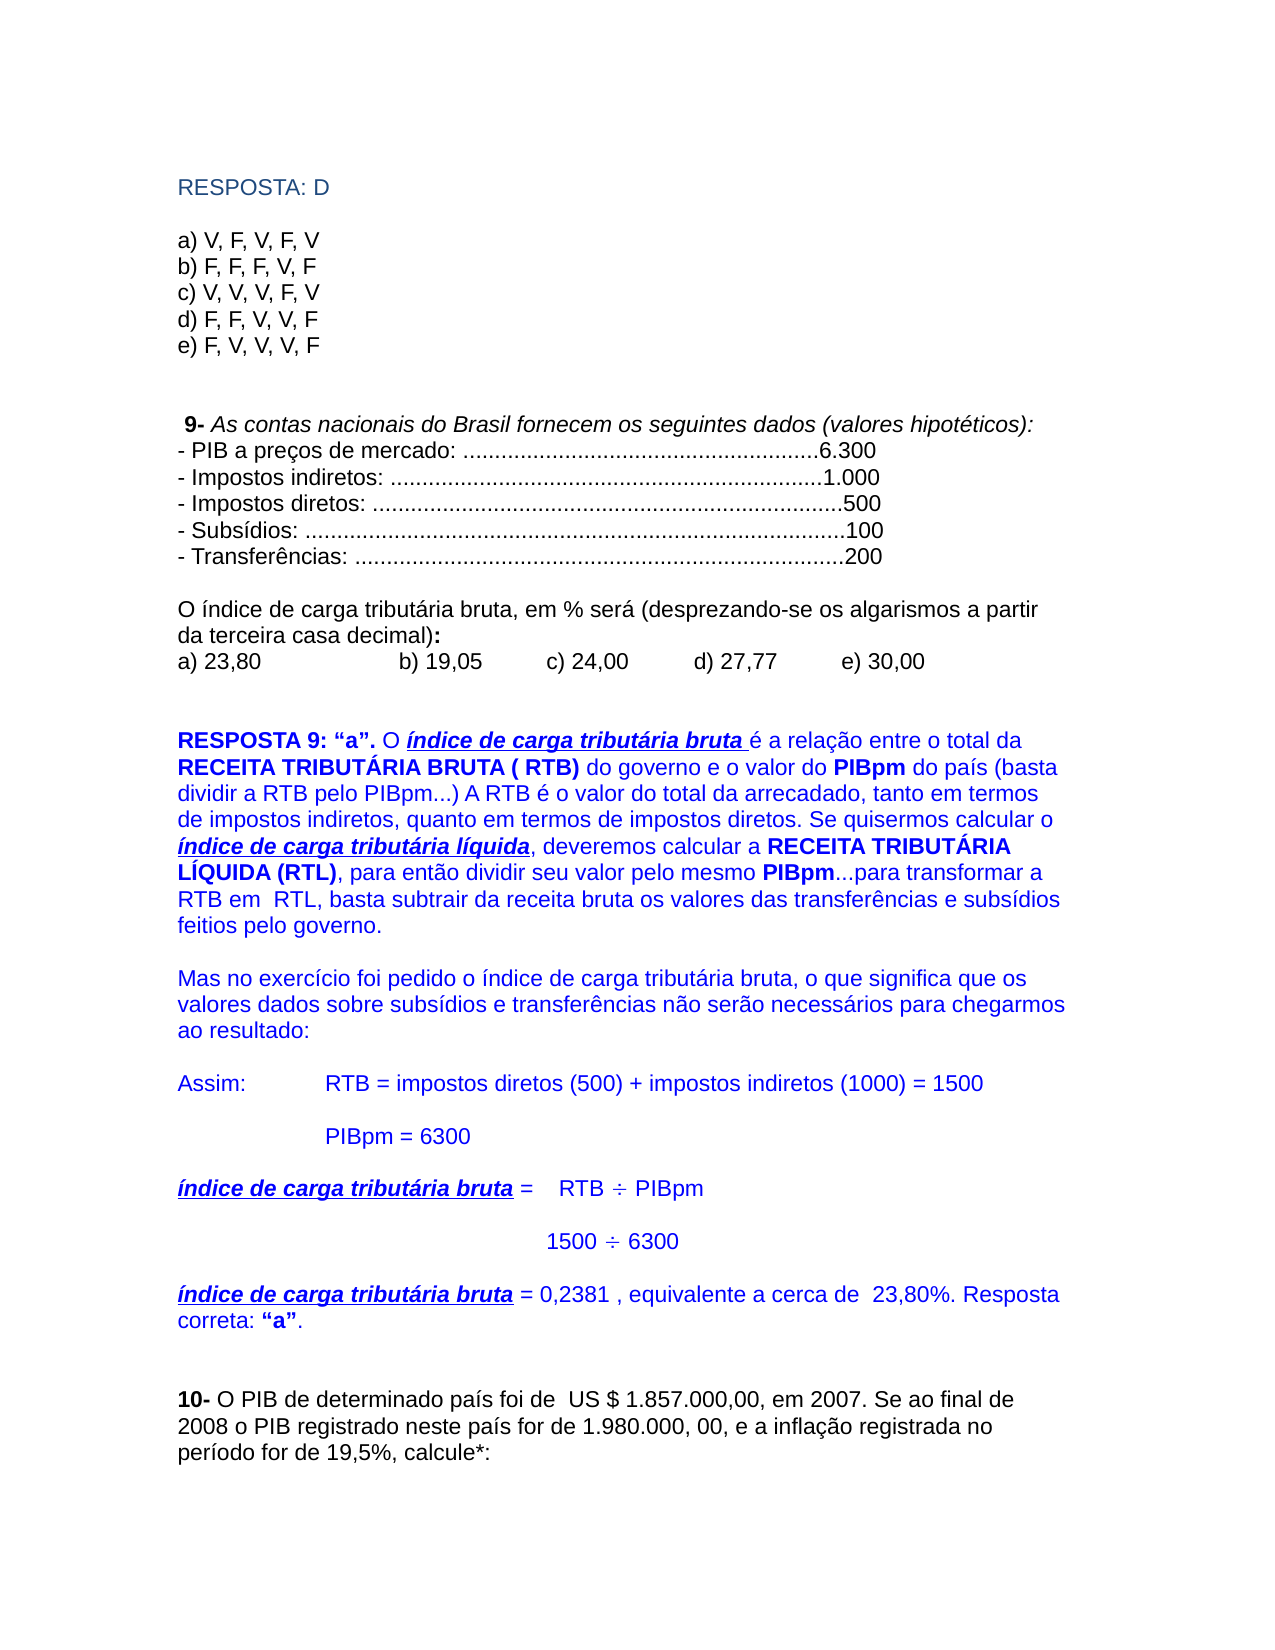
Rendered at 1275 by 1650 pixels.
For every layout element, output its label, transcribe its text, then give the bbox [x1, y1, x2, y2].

text - Transferências: .............................................................................200 [177, 543, 1069, 569]
text RESPOSTA: D [177, 174, 1069, 200]
text Mas no exercício foi pedido o índice de carga tributária bruta, o que significa que os valores dados sobre subsídios e transferências não serão necessários para chegarmos ao resultado: [177, 964, 1069, 1044]
text índice de carga tributária bruta = 0,2381 , equivalente a cerca de 23,80%. Resposta correta: “a”. [177, 1281, 1069, 1333]
text c) V, V, V, F, V [177, 279, 1069, 306]
text - PIB a preços de mercado: ........................................................6.300 [177, 437, 1069, 464]
text e) F, V, V, V, F [177, 332, 1069, 358]
text b) F, F, F, V, F [177, 253, 1069, 279]
text - Impostos indiretos: ....................................................................1.000 [177, 464, 1069, 490]
text O índice de carga tributária bruta, em % será (desprezando-se os algarismos a partir da terceira casa decimal): [177, 596, 1069, 648]
text 9- As contas nacionais do Brasil fornecem os seguintes dados (valores hipotéticos): [177, 411, 1069, 437]
text a) V, F, V, F, V [177, 227, 1069, 253]
text a) 23,80 b) 19,05 c) 24,00 d) 27,77 e) 30,00 [177, 648, 1069, 675]
text RESPOSTA 9: “a”. O índice de carga tributária bruta é a relação entre o total da RECEITA TRIBUTÁRIA BRUTA ( RTB) do governo e o valor do PIBpm do país (basta dividir a RTB pelo PIBpm...) A RTB é o valor do total da arrecadado, tanto em termos de impostos indiretos, quanto em termos de impostos diretos. Se quisermos calcular o índice de carga tributária líquida, deveremos calcular a RECEITA TRIBUTÁRIA LÍQUIDA (RTL), para então dividir seu valor pelo mesmo PIBpm...para transformar a RTB em RTL, basta subtrair da receita bruta os valores das transferências e subsídios feitios pelo governo. [177, 727, 1069, 938]
text índice de carga tributária bruta = RTB  PIBpm [177, 1175, 1069, 1202]
text Assim: RTB = impostos diretos (500) + impostos indiretos (1000) = 1500 [177, 1070, 1069, 1096]
text 1500  6300 [177, 1228, 1069, 1254]
text PIBpm = 6300 [177, 1123, 1069, 1149]
text - Impostos diretos: ..........................................................................500 [177, 490, 1069, 517]
text d) F, F, V, V, F [177, 306, 1069, 332]
text - Subsídios: .....................................................................................100 [177, 517, 1069, 543]
text 10- O PIB de determinado país foi de US $ 1.857.000,00, em 2007. Se ao final de 2008 o PIB registrado neste país for de 1.980.000, 00, e a inflação registrada no período for de 19,5%, calcule*: [177, 1386, 1069, 1465]
